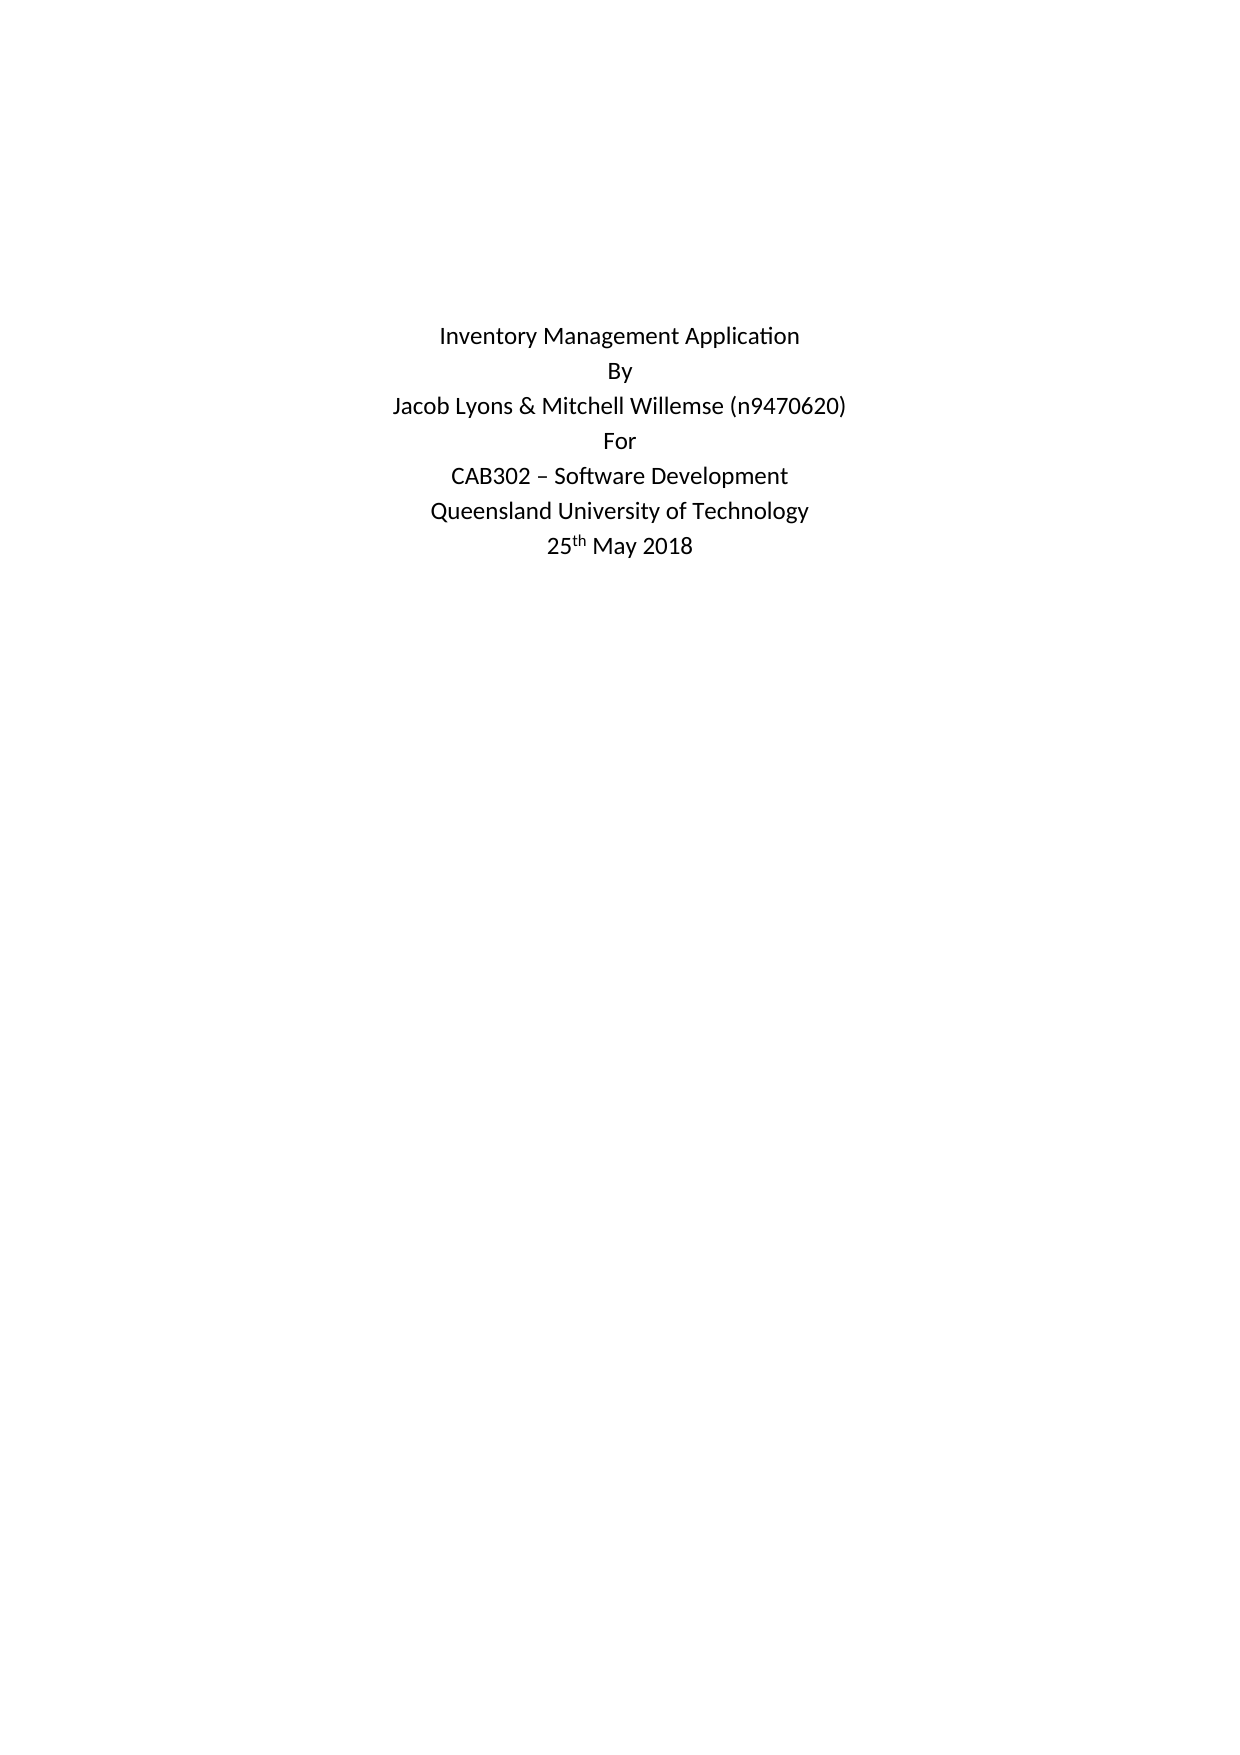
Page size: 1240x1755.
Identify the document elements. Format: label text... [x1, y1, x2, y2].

text By [150, 355, 1089, 386]
text Inventory Management Application [150, 320, 1089, 351]
text 25th May 2018 [150, 530, 1089, 561]
text For [150, 425, 1089, 456]
text Queensland University of Technology [150, 495, 1089, 526]
text CAB302 – Software Development [150, 460, 1089, 491]
text Jacob Lyons & Mitchell Willemse (n9470620) [150, 390, 1089, 421]
